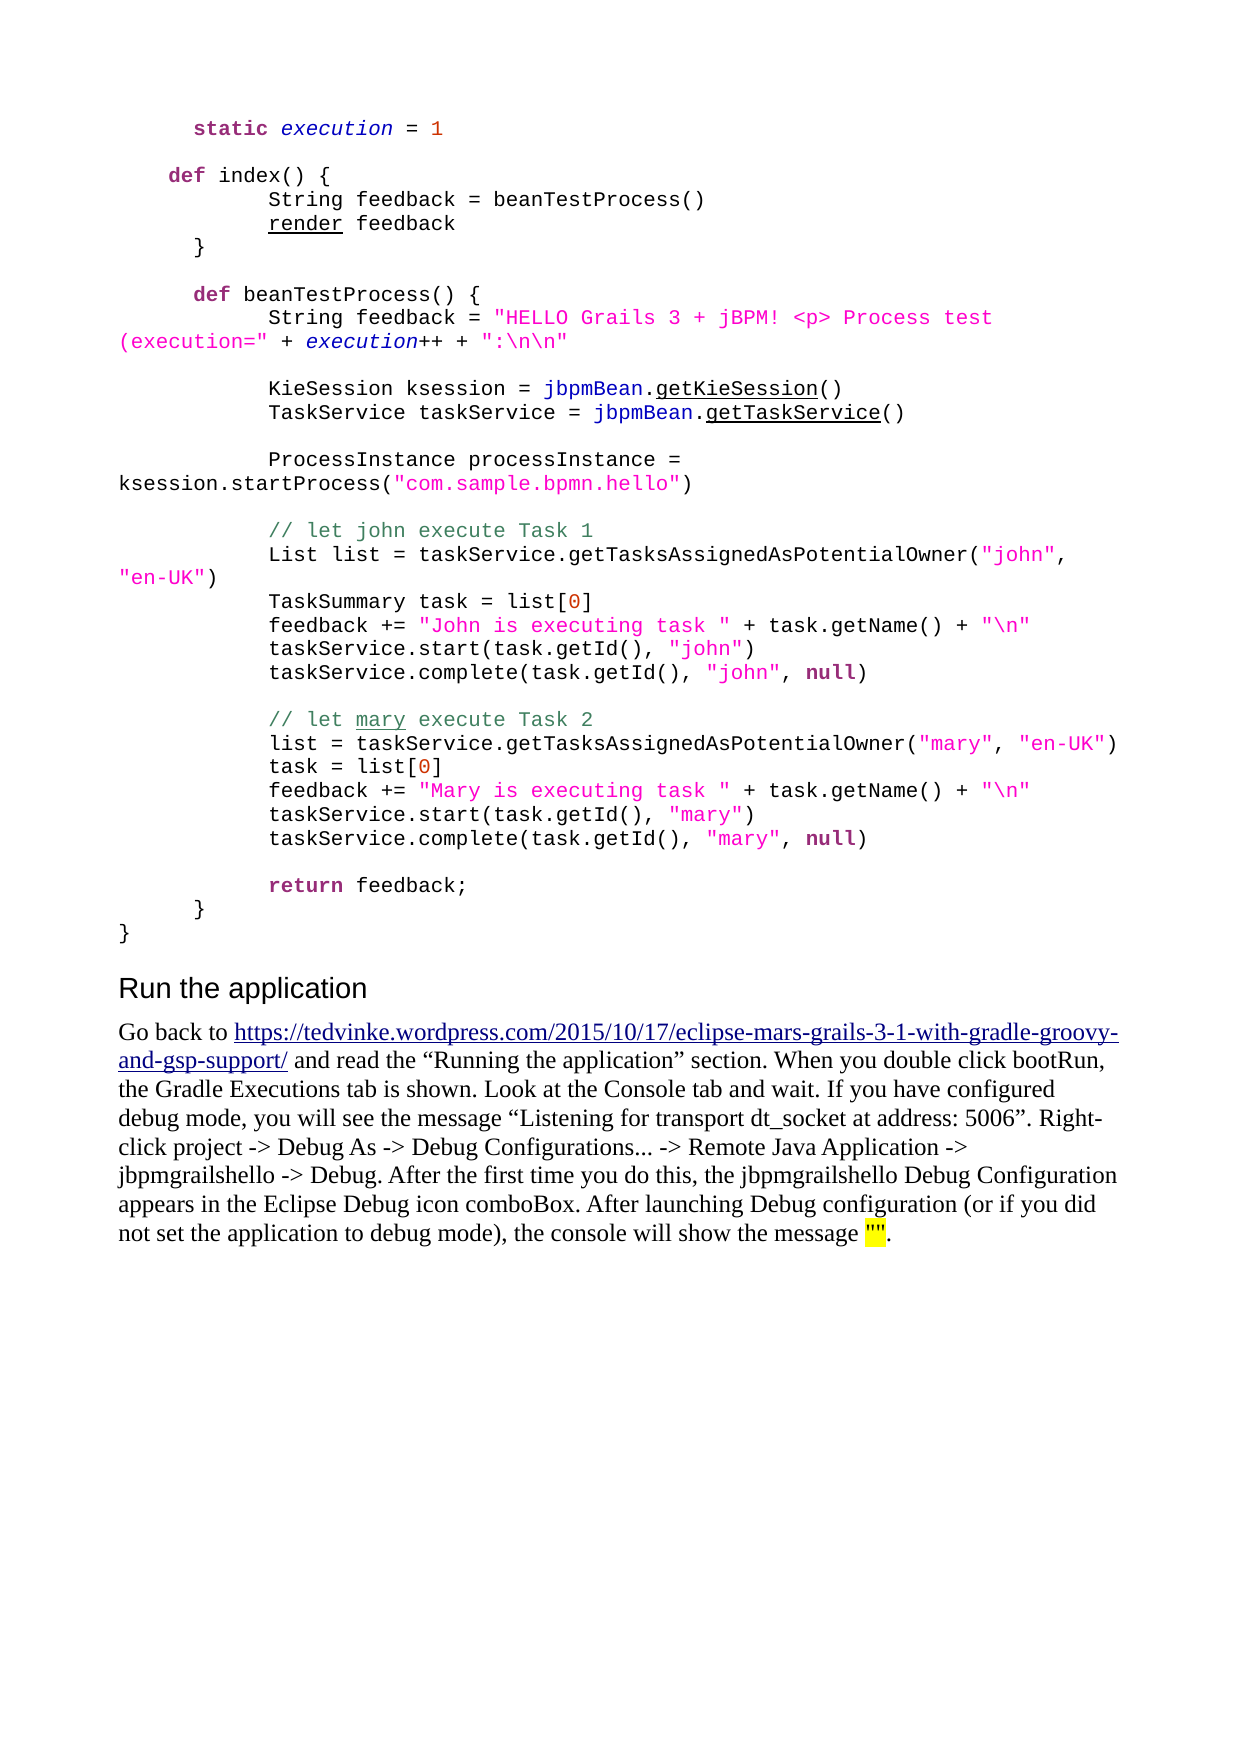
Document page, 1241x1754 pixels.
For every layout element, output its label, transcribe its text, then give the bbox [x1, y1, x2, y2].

text String feedback = "HELLO Grails 3 + jBPM! <p> Process test (execution=" + execution++ + ":\n\n" [118, 307, 1122, 354]
text return feedback; [118, 875, 1122, 898]
text KieSession ksession = jbpmBean.getKieSession() [118, 378, 1122, 402]
text } [118, 898, 1122, 922]
text } [118, 236, 1122, 260]
text list = taskService.getTasksAssignedAsPotentialOwner("mary", "en-UK") [118, 733, 1122, 757]
text List list = taskService.getTasksAssignedAsPotentialOwner("john", "en-UK") [118, 544, 1122, 591]
text // let john execute Task 1 [118, 520, 1122, 544]
text def beanTestProcess() { [118, 284, 1122, 307]
subtitle Run the application [118, 971, 1122, 1004]
text TaskSummary task = list[0] [118, 591, 1122, 615]
text taskService.start(task.getId(), "mary") [118, 804, 1122, 827]
text def index() { [118, 165, 1122, 189]
text feedback += "John is executing task " + task.getName() + "\n" [118, 615, 1122, 638]
text task = list[0] [118, 757, 1122, 780]
text taskService.start(task.getId(), "john") [118, 638, 1122, 662]
text TaskService taskService = jbpmBean.getTaskService() [118, 402, 1122, 426]
text } [118, 922, 1122, 946]
text // let mary execute Task 2 [118, 709, 1122, 733]
text taskService.complete(task.getId(), "mary", null) [118, 827, 1122, 851]
text render feedback [118, 213, 1122, 236]
text feedback += "Mary is executing task " + task.getName() + "\n" [118, 780, 1122, 804]
text String feedback = beanTestProcess() [118, 189, 1122, 213]
text Go back to https://tedvinke.wordpress.com/2015/10/17/eclipse-mars-grails-3-1-with-gradle-groovy-and-gsp-support/ and read the “Running the application” section. When you double click bootRun, the Gradle Executions tab is shown. Look at the Console tab and wait. If you have configured debug mode, you will see the message “Listening for transport dt_socket at address: 5006”. Right-click project -> Debug As -> Debug Configurations... -> Remote Java Application -> jbpmgrailshello -> Debug. After the first time you do this, the jbpmgrailshello Debug Configuration appears in the Eclipse Debug icon comboBox. After launching Debug configuration (or if you did not set the application to debug mode), the console will show the message "". [118, 1017, 1122, 1247]
text taskService.complete(task.getId(), "john", null) [118, 662, 1122, 686]
text static execution = 1 [118, 118, 1122, 142]
text ProcessInstance processInstance = ksession.startProcess("com.sample.bpmn.hello") [118, 449, 1122, 496]
